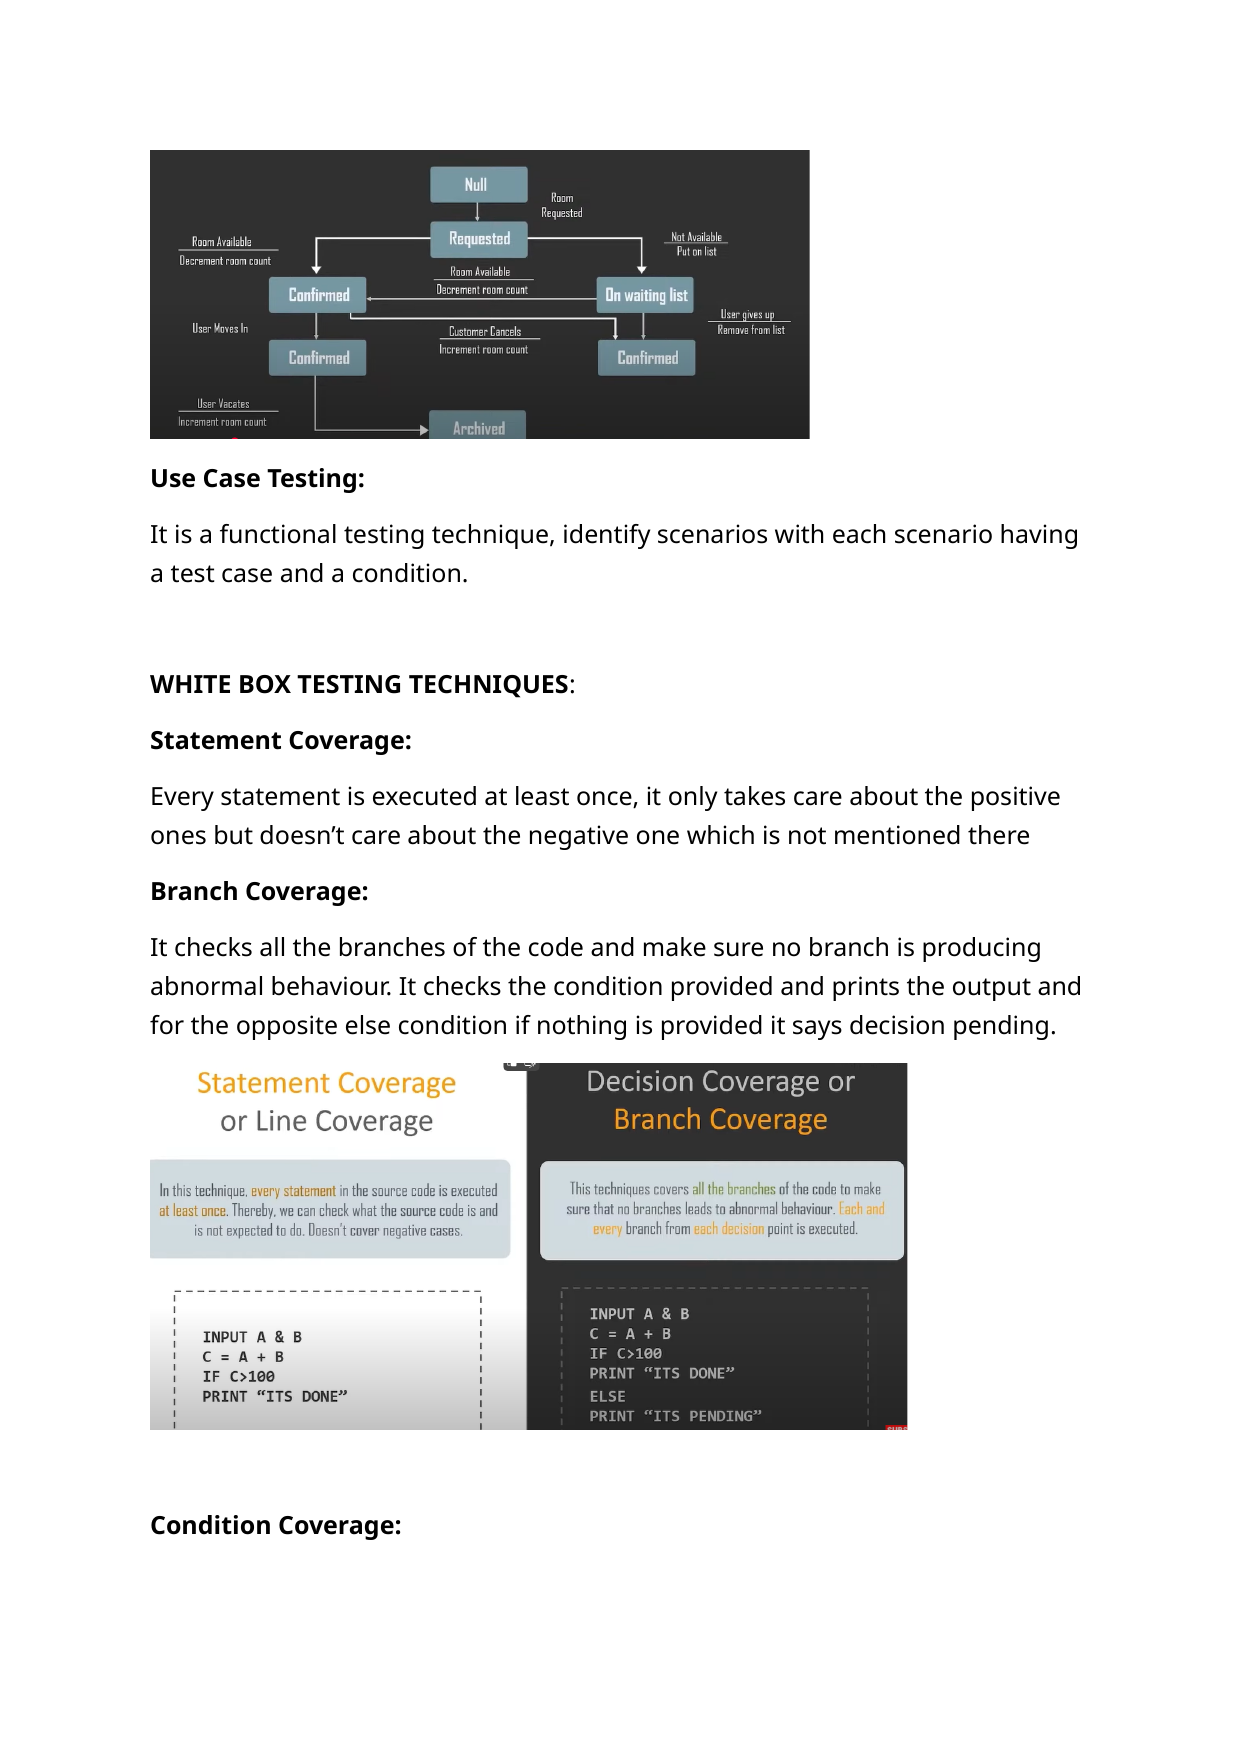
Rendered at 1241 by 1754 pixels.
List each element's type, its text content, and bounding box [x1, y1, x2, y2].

text Condition Coverage: [150, 1507, 1090, 1541]
text It checks all the branches of the code and make sure no branch is producing abnormal behaviour. It checks the condition provided and prints the output and for the opposite else condition if nothing is provided it says decision pending. [150, 929, 1090, 1042]
text Every statement is executed at least once, it only takes care about the positive ones but doesn’t care about the negative one which is not mentioned there [150, 779, 1090, 852]
text WHITE BOX TESTING TECHNIQUES: [150, 667, 1090, 701]
text Statement Coverage: [150, 723, 1090, 757]
text Use Case Testing: [150, 460, 1090, 494]
text Branch Coverage: [150, 874, 1090, 908]
text It is a functional testing technique, identify scenarios with each scenario having a test case and a condition. [150, 516, 1090, 589]
